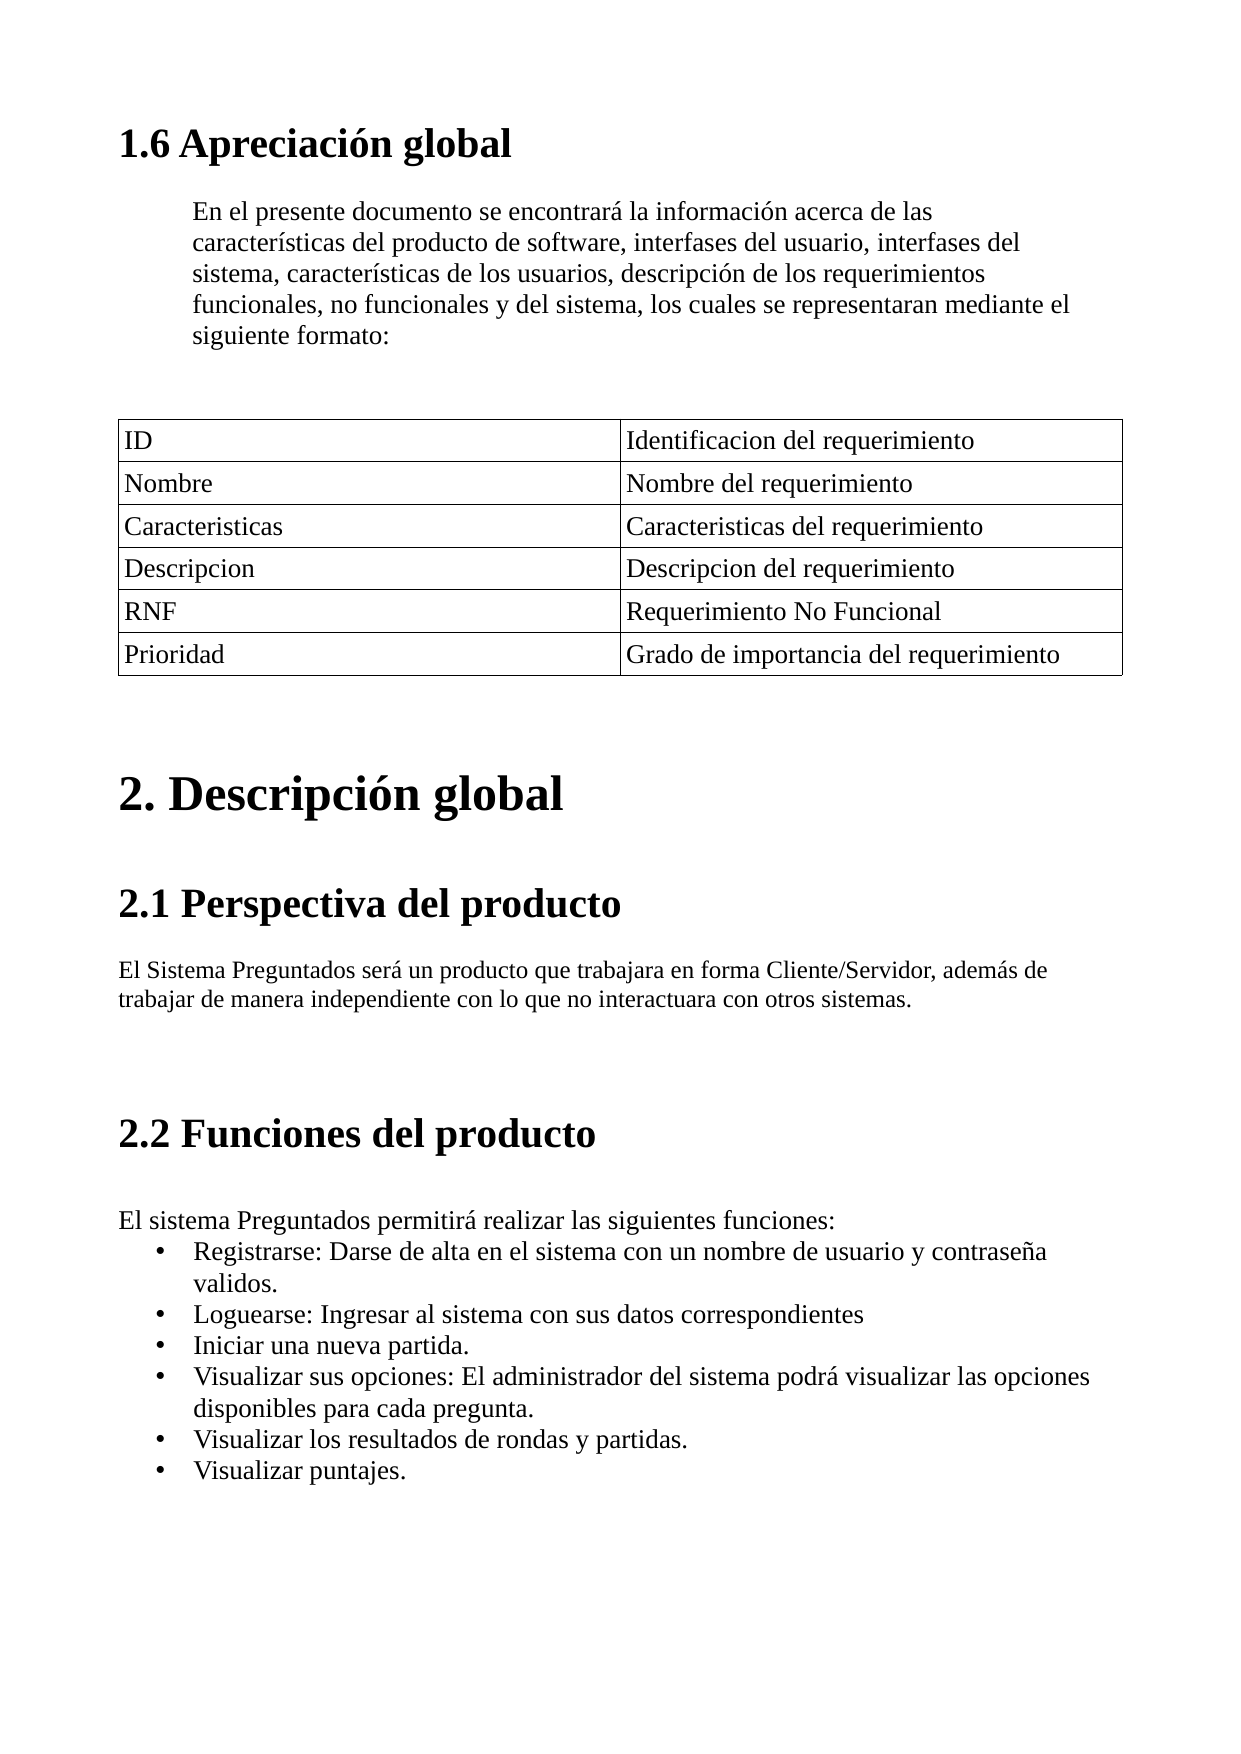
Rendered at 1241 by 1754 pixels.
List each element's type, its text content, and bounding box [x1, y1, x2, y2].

table_cell Caracteristicas del requerimiento [621, 505, 1122, 547]
table_header Identificacion del requerimiento [621, 420, 1122, 461]
text siguiente formato: [118, 319, 1122, 351]
table_cell Grado de importancia del requerimiento [621, 633, 1122, 675]
text funcionales, no funcionales y del sistema, los cuales se representaran mediante el [118, 288, 1122, 319]
list Visualizar sus opciones: El administrador del sistema podrá visualizar las opciones disponibles para cada pregunta. [156, 1360, 1122, 1423]
text En el presente documento se encontrará la información acerca de las [118, 195, 1122, 226]
table_cell Nombre [119, 462, 620, 504]
text El Sistema Preguntados será un producto que trabajara en forma Cliente/Servidor, además de [118, 955, 1122, 984]
text 2.1 Perspectiva del producto [118, 878, 1122, 926]
table_header ID [119, 420, 620, 461]
text características del producto de software, interfases del usuario, interfases del [118, 226, 1122, 257]
table_cell Descripcion del requerimiento [621, 548, 1122, 589]
list Visualizar puntajes. [156, 1454, 1122, 1485]
list Visualizar los resultados de rondas y partidas. [156, 1423, 1122, 1454]
text sistema, características de los usuarios, descripción de los requerimientos [118, 257, 1122, 288]
text El sistema Preguntados permitirá realizar las siguientes funciones: [118, 1204, 1122, 1236]
table_cell Descripcion [119, 548, 620, 589]
table_cell Requerimiento No Funcional [621, 590, 1122, 632]
list Iniciar una nueva partida. [156, 1329, 1122, 1360]
table_cell Prioridad [119, 633, 620, 675]
list Registrarse: Darse de alta en el sistema con un nombre de usuario y contraseña validos. [156, 1236, 1122, 1298]
text trabajar de manera independiente con lo que no interactuara con otros sistemas. [118, 984, 1122, 1013]
text 1.6 Apreciación global [118, 118, 1122, 166]
list Loguearse: Ingresar al sistema con sus datos correspondientes [156, 1298, 1122, 1329]
text 2.2 Funciones del producto [118, 1108, 1122, 1156]
table_cell Caracteristicas [119, 505, 620, 547]
table_cell RNF [119, 590, 620, 632]
table_cell Nombre del requerimiento [621, 462, 1122, 504]
text 2. Descripción global [118, 763, 1122, 821]
